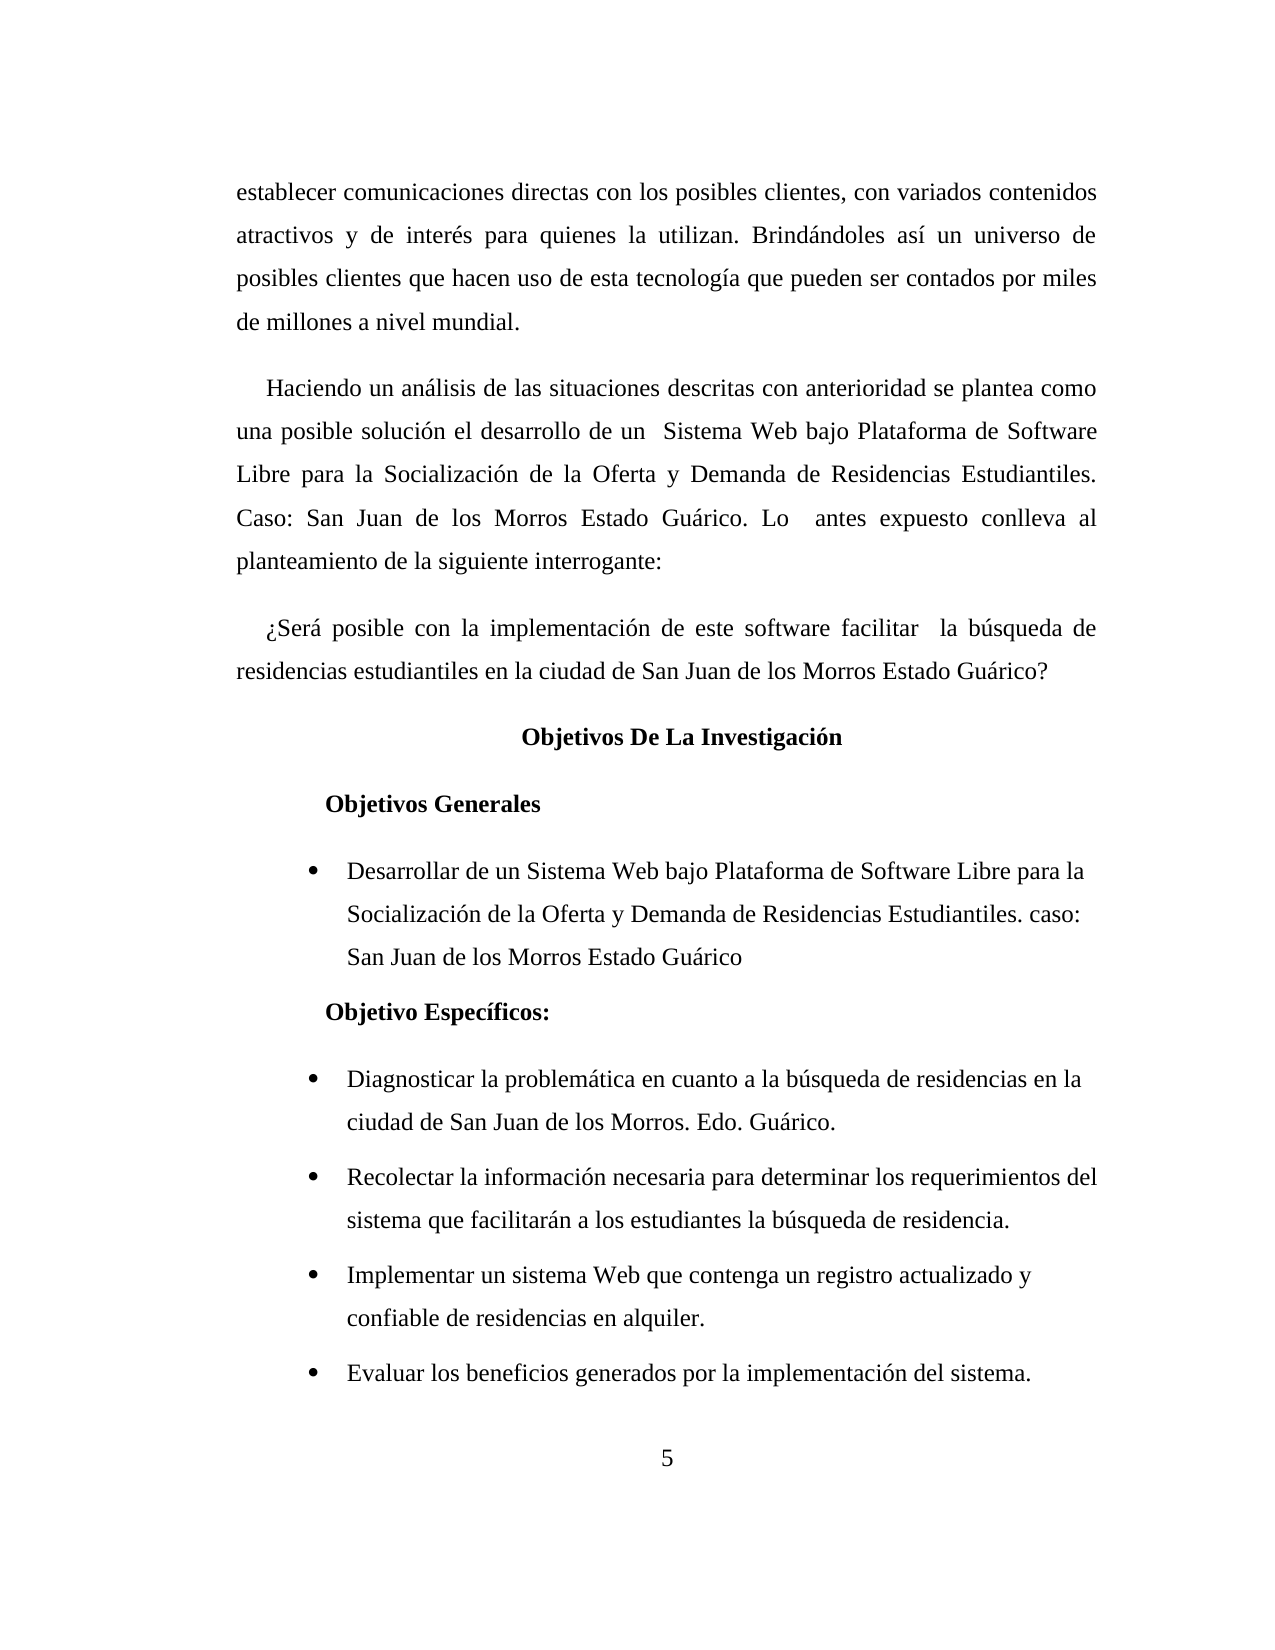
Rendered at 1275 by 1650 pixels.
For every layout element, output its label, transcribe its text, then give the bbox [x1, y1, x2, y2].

list Recolectar la información necesaria para determinar los requerimientos del sistema que facilitarán a los estudiantes la búsqueda de residencia. [309, 1162, 1098, 1234]
subtitle Objetivo Específicos: [236, 997, 1098, 1026]
list Implementar un sistema Web que contenga un registro actualizado y confiable de residencias en alquiler. [309, 1260, 1098, 1332]
list Evaluar los beneficios generados por la implementación del sistema. [309, 1358, 1098, 1387]
subtitle Objetivos Generales [236, 789, 1098, 818]
text ¿Será posible con la implementación de este software facilitar la búsqueda de residencias estudiantiles en la ciudad de San Juan de los Morros Estado Guárico? [236, 613, 1098, 684]
subtitle Objetivos De La Investigación [236, 722, 1098, 751]
text establecer comunicaciones directas con los posibles clientes, con variados contenidos atractivos y de interés para quienes la utilizan. Brindándoles así un universo de posibles clientes que hacen uso de esta tecnología que pueden ser contados por miles de millones a nivel mundial. [236, 177, 1098, 335]
text Haciendo un análisis de las situaciones descritas con anterioridad se plantea como una posible solución el desarrollo de un Sistema Web bajo Plataforma de Software Libre para la Socialización de la Oferta y Demanda de Residencias Estudiantiles. Caso: San Juan de los Morros Estado Guárico. Lo antes expuesto conlleva al planteamiento de la siguiente interrogante: [236, 373, 1098, 574]
list Desarrollar de un Sistema Web bajo Plataforma de Software Libre para la Socialización de la Oferta y Demanda de Residencias Estudiantiles. caso: San Juan de los Morros Estado Guárico [309, 856, 1098, 971]
list Diagnosticar la problemática en cuanto a la búsqueda de residencias en la ciudad de San Juan de los Morros. Edo. Guárico. [309, 1064, 1098, 1136]
